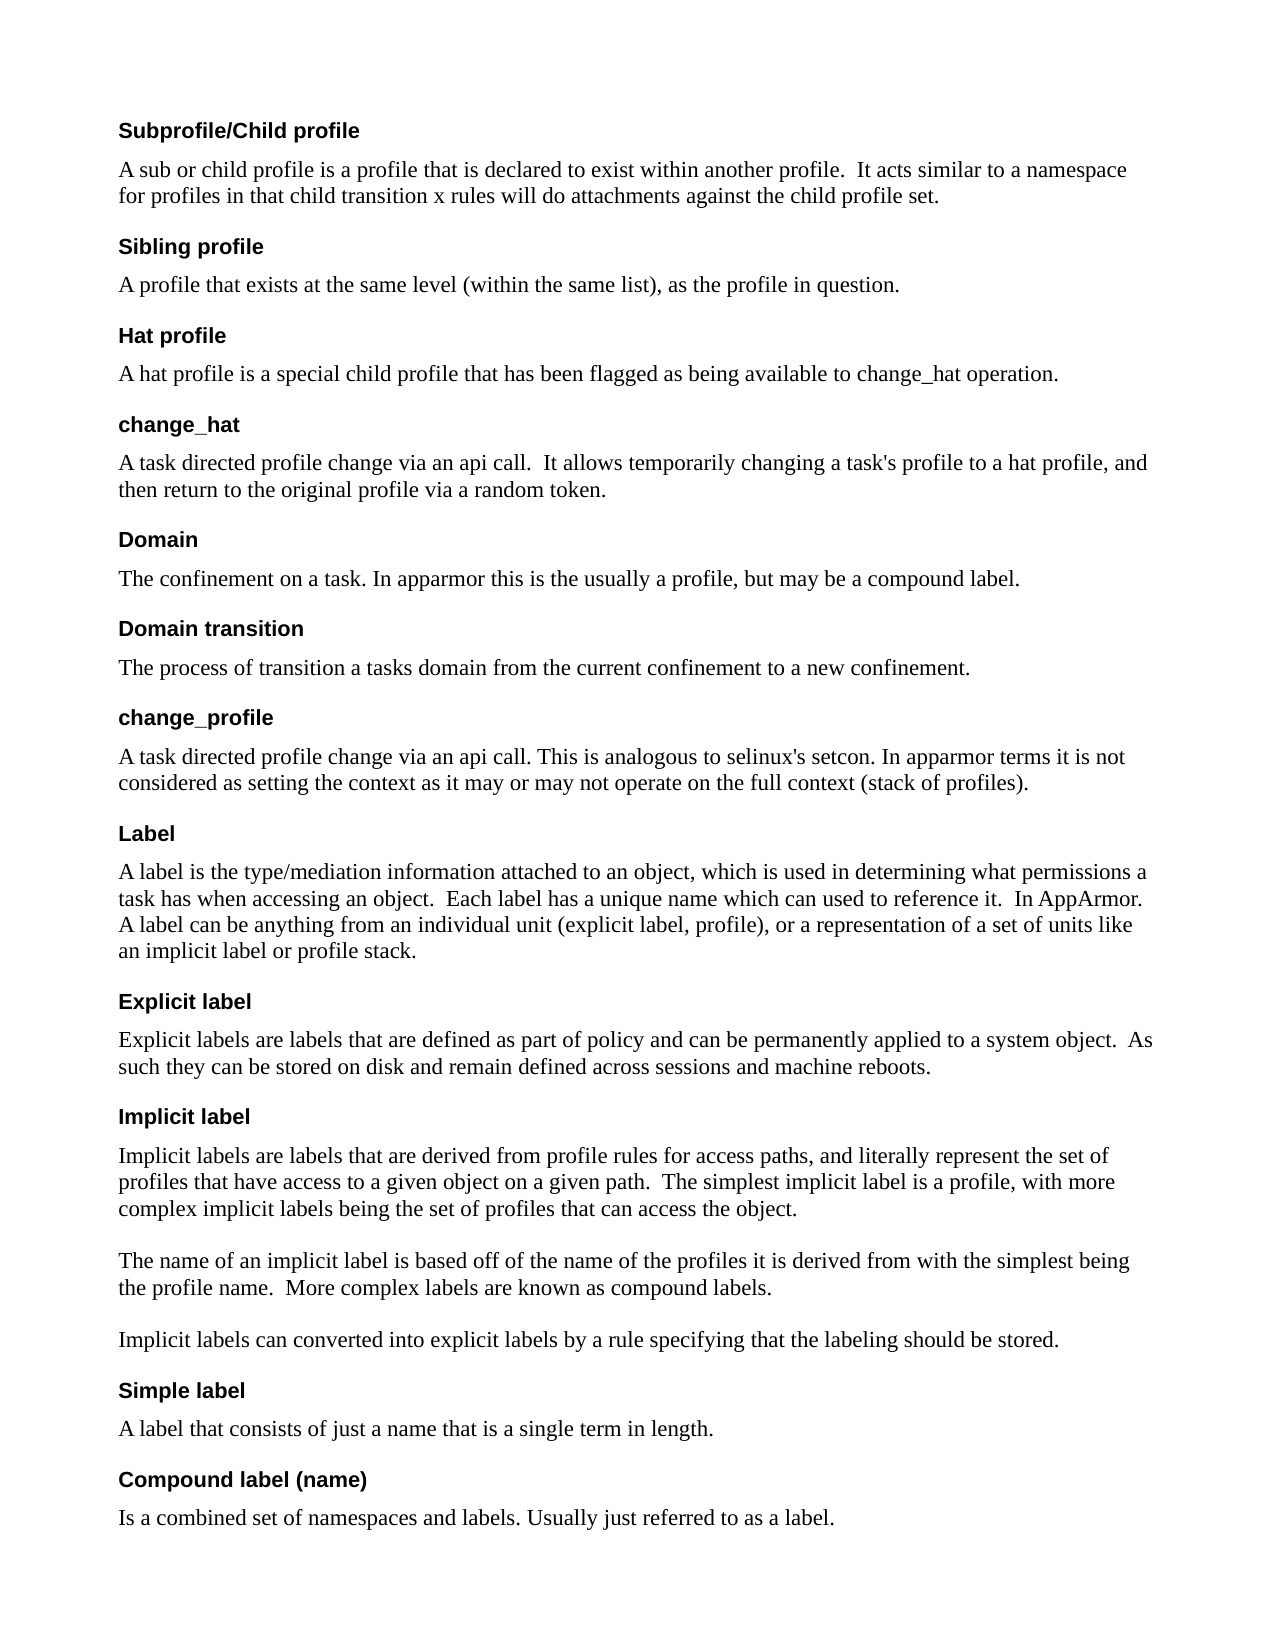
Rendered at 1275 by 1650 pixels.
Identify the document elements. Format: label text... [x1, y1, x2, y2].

subtitle Simple label [118, 1378, 1157, 1403]
subtitle Implicit label [118, 1104, 1157, 1129]
text A label that consists of just a name that is a single term in length. [118, 1415, 1157, 1442]
text The process of transition a tasks domain from the current confinement to a new confinement. [118, 654, 1157, 680]
text A sub or child profile is a profile that is declared to exist within another profile. It acts similar to a namespace for profiles in that child transition x rules will do attachments against the child profile set. [118, 156, 1157, 208]
subtitle change_hat [118, 412, 1157, 437]
text The confinement on a task. In apparmor this is the usually a profile, but may be a compound label. [118, 565, 1157, 591]
text A task directed profile change via an api call. It allows temporarily changing a task's profile to a hat profile, and then return to the original profile via a random token. [118, 449, 1157, 502]
text A profile that exists at the same level (within the same list), as the profile in question. [118, 271, 1157, 298]
text Is a combined set of namespaces and labels. Usually just referred to as a label. [118, 1504, 1157, 1531]
subtitle Hat profile [118, 323, 1157, 348]
text Explicit labels are labels that are defined as part of policy and can be permanently applied to a system object. As such they can be stored on disk and remain defined across sessions and machine reboots. [118, 1026, 1157, 1079]
subtitle Explicit label [118, 989, 1157, 1014]
subtitle Label [118, 821, 1157, 846]
subtitle Compound label (name) [118, 1467, 1157, 1492]
subtitle change_profile [118, 705, 1157, 730]
text The name of an implicit label is based off of the name of the profiles it is derived from with the simplest being the profile name. More complex labels are known as compound labels. [118, 1247, 1157, 1300]
subtitle Subprofile/Child profile [118, 118, 1157, 143]
subtitle Sibling profile [118, 233, 1157, 259]
text A task directed profile change via an api call. This is analogous to selinux's setcon. In apparmor terms it is not considered as setting the context as it may or may not operate on the full context (stack of profiles). [118, 743, 1157, 796]
text Implicit labels are labels that are derived from profile rules for access paths, and literally represent the set of profiles that have access to a given object on a given path. The simplest implicit label is a profile, with more complex implicit labels being the set of profiles that can access the object. [118, 1142, 1157, 1221]
text Implicit labels can converted into explicit labels by a rule specifying that the labeling should be stored. [118, 1326, 1157, 1353]
text A hat profile is a special child profile that has been flagged as being available to change_hat operation. [118, 360, 1157, 387]
subtitle Domain transition [118, 616, 1157, 641]
subtitle Domain [118, 527, 1157, 552]
text A label is the type/mediation information attached to an object, which is used in determining what permissions a task has when accessing an object. Each label has a unique name which can used to reference it. In AppArmor. A label can be anything from an individual unit (explicit label, profile), or a representation of a set of units like an implicit label or profile stack. [118, 858, 1157, 964]
